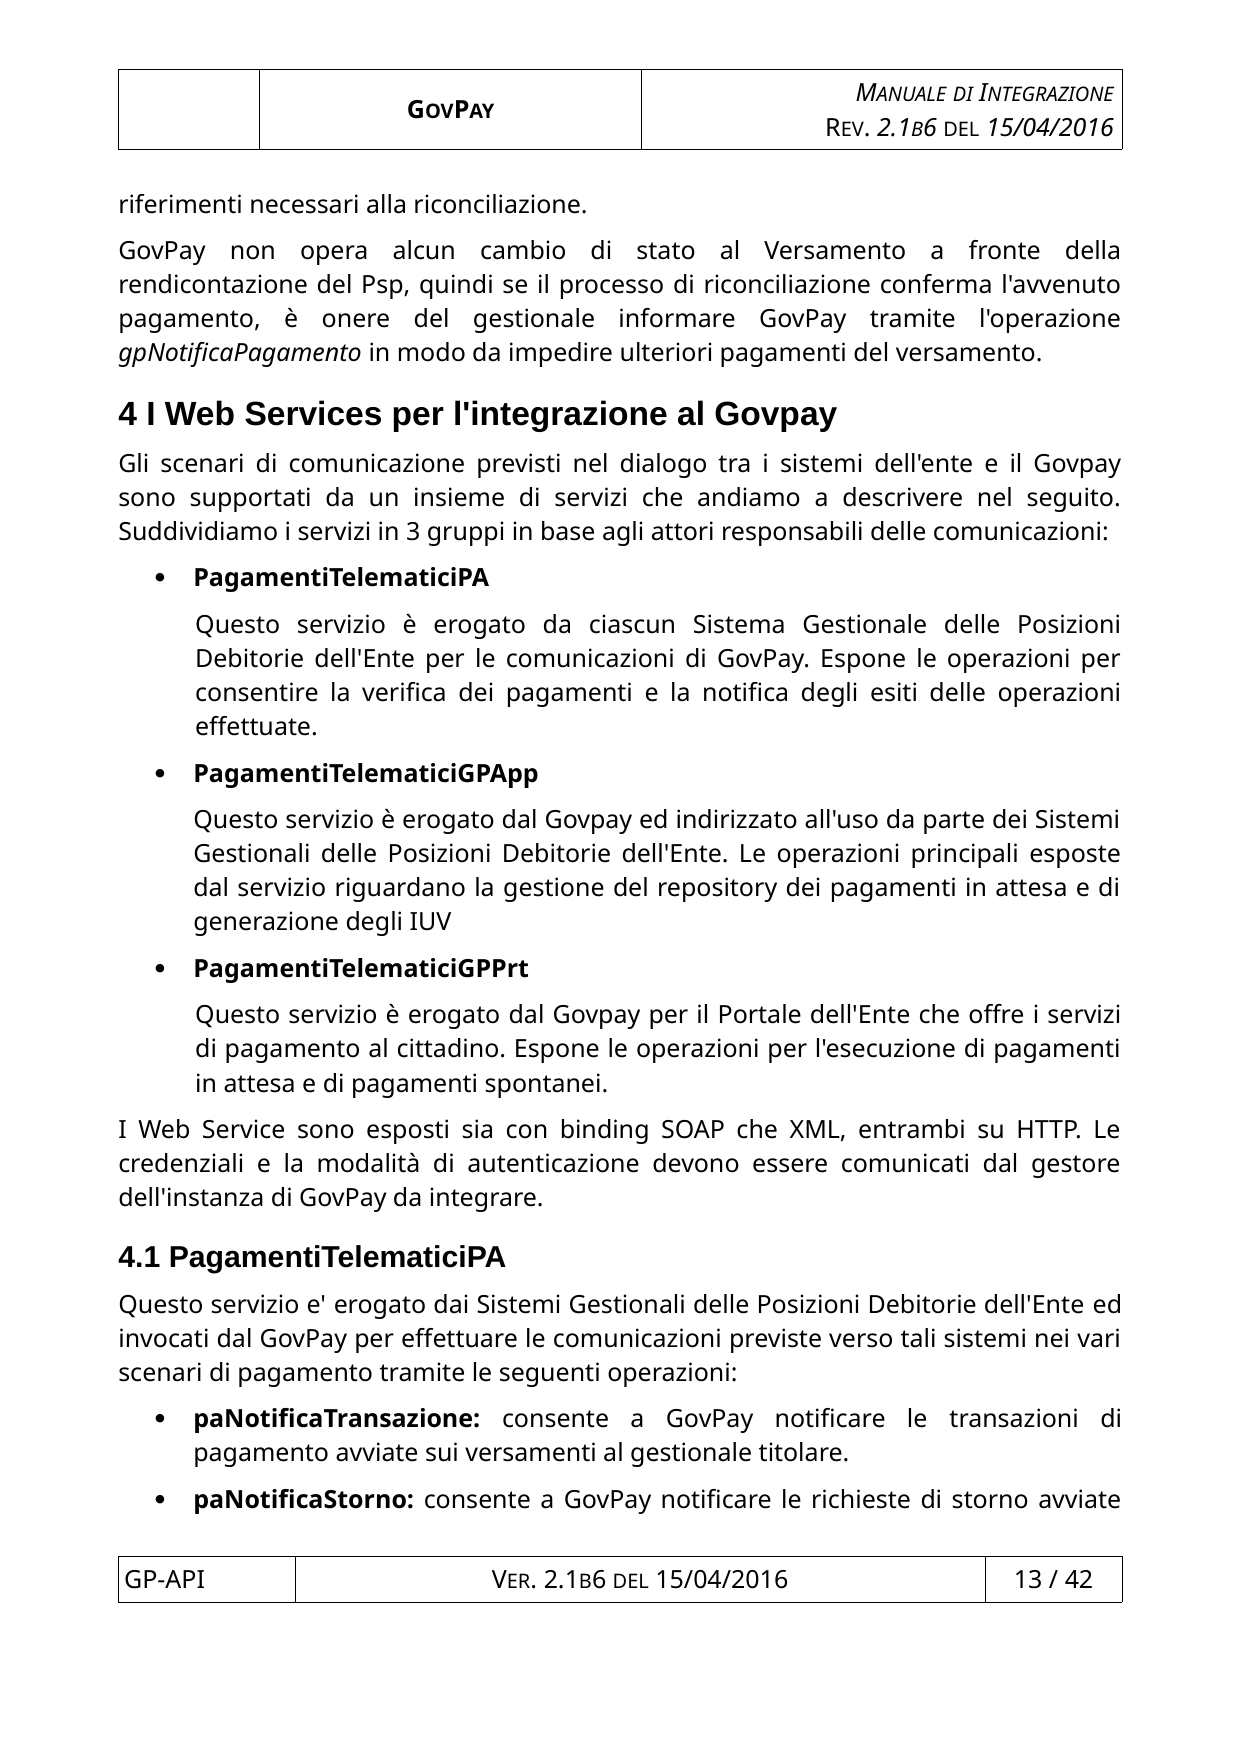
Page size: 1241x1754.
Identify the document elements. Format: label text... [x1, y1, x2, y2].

text riferimenti necessari alla riconciliazione. [118, 186, 1122, 220]
subtitle I Web Services per l'integrazione al Govpay [118, 394, 1122, 433]
list paNotificaTransazione: consente a GovPay notificare le transazioni di pagamento avviate sui versamenti al gestionale titolare. [156, 1401, 1122, 1469]
list PagamentiTelematiciPA [156, 560, 1122, 594]
list PagamentiTelematiciGPApp [156, 755, 1122, 789]
list paNotificaStorno: consente a GovPay notificare le richieste di storno avviate [156, 1482, 1122, 1516]
list PagamentiTelematiciGPPrt [156, 951, 1122, 984]
text GovPay non opera alcun cambio di stato al Versamento a fronte della rendicontazione del Psp, quindi se il processo di riconciliazione conferma l'avvenuto pagamento, è onere del gestionale informare GovPay tramite l'operazione gpNotificaPagamento in modo da impedire ulteriori pagamenti del versamento. [118, 233, 1122, 369]
text Questo servizio e' erogato dai Sistemi Gestionali delle Posizioni Debitorie dell'Ente ed invocati dal GovPay per effettuare le comunicazioni previste verso tali sistemi nei vari scenari di pagamento tramite le seguenti operazioni: [118, 1286, 1122, 1388]
text I Web Service sono esposti sia con binding SOAP che XML, entrambi su HTTP. Le credenziali e la modalità di autenticazione devono essere comunicati dal gestore dell'instanza di GovPay da integrare. [118, 1112, 1122, 1214]
text Questo servizio è erogato da ciascun Sistema Gestionale delle Posizioni Debitorie dell'Ente per le comunicazioni di GovPay. Espone le operazioni per consentire la verifica dei pagamenti e la notifica degli esiti delle operazioni effettuate. [195, 606, 1122, 743]
text Questo servizio è erogato dal Govpay per il Portale dell'Ente che offre i servizi di pagamento al cittadino. Espone le operazioni per l'esecuzione di pagamenti in attesa e di pagamenti spontanei. [118, 997, 1122, 1099]
list Questo servizio è erogato dal Govpay ed indirizzato all'uso da parte dei Sistemi Gestionali delle Posizioni Debitorie dell'Ente. Le operazioni principali esposte dal servizio riguardano la gestione del repository dei pagamenti in attesa e di generazione degli IUV [156, 802, 1122, 938]
text Gli scenari di comunicazione previsti nel dialogo tra i sistemi dell'ente e il Govpay sono supportati da un insieme di servizi che andiamo a descrivere nel seguito. Suddividiamo i servizi in 3 gruppi in base agli attori responsabili delle comunicazioni: [118, 445, 1122, 547]
subtitle PagamentiTelematiciPA [118, 1239, 1122, 1274]
